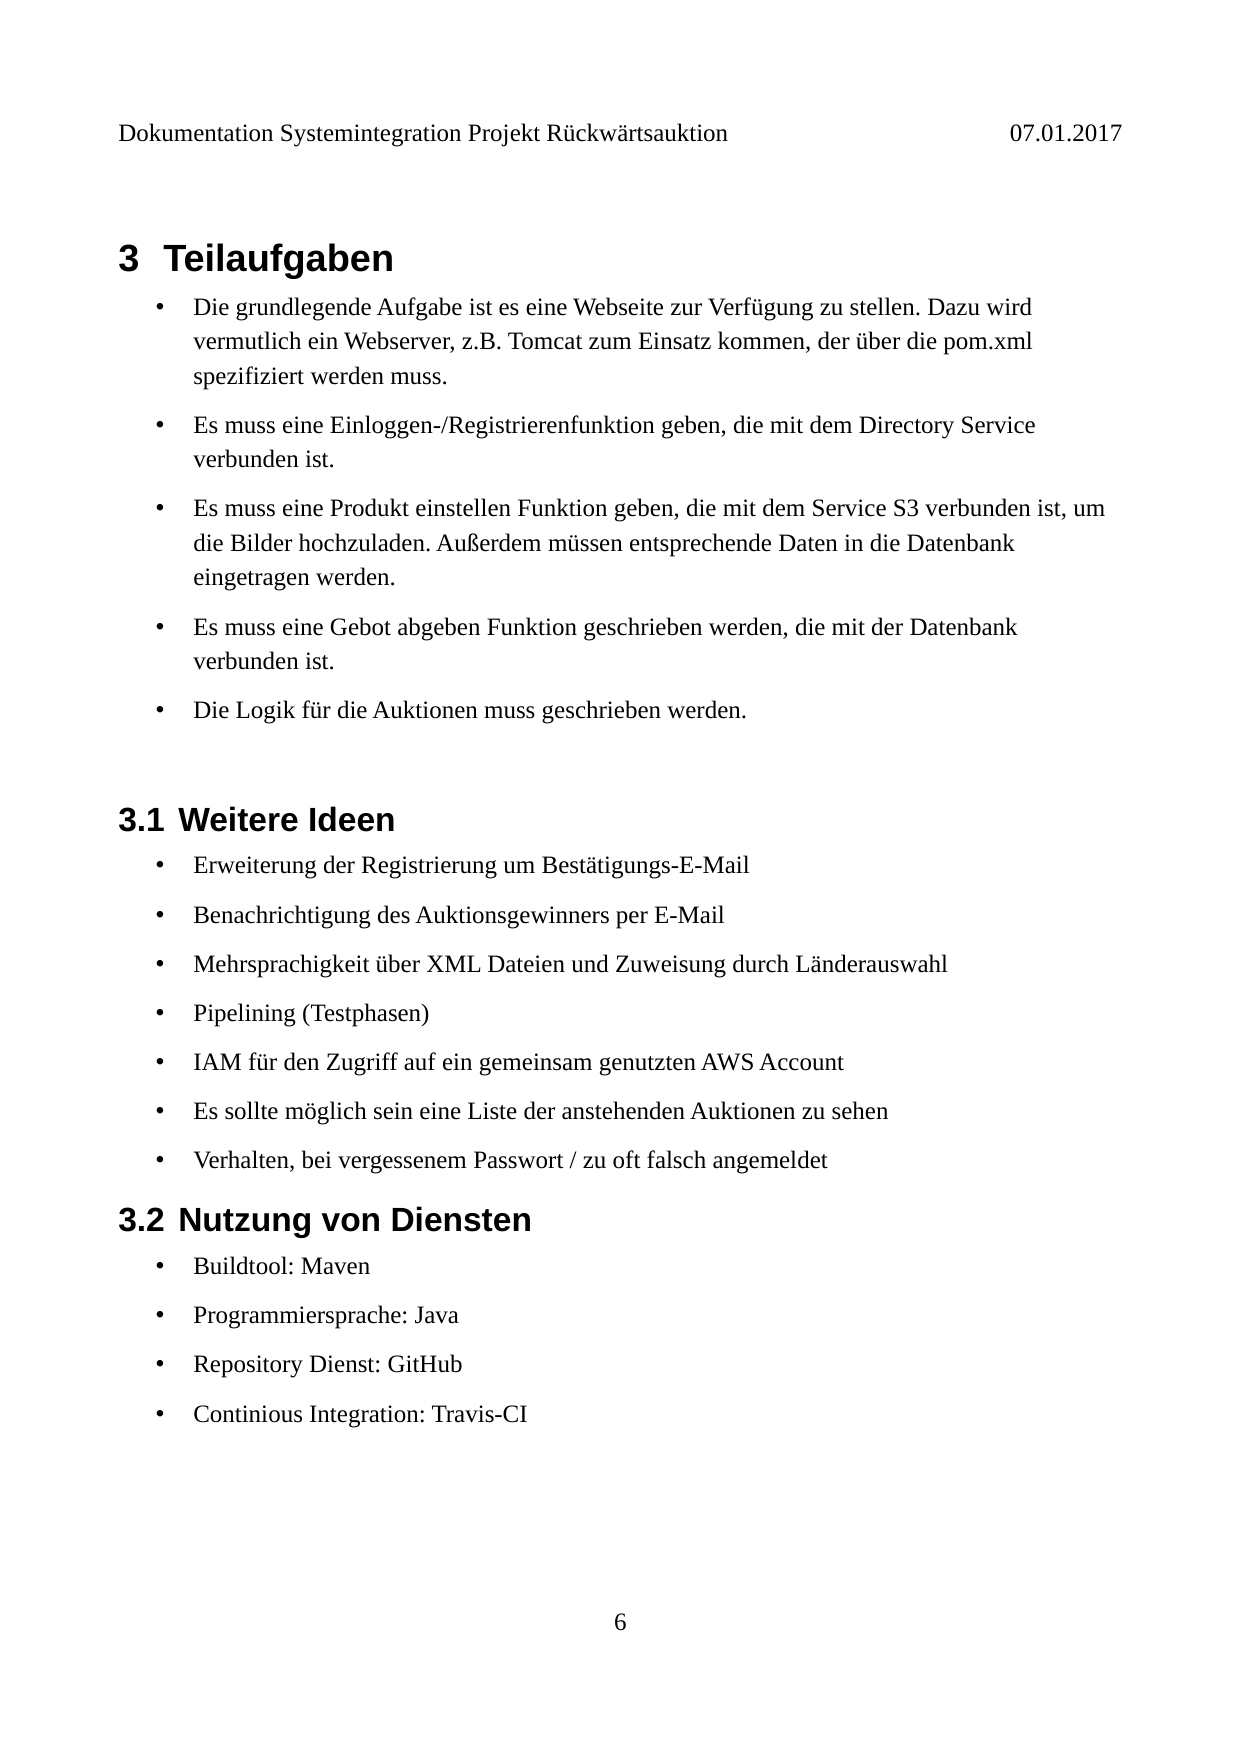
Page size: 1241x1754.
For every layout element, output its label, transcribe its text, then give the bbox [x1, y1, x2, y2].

list Continious Integration: Travis-CI [156, 1399, 1122, 1427]
list Die grundlegende Aufgabe ist es eine Webseite zur Verfügung zu stellen. Dazu wird vermutlich ein Webserver, z.B. Tomcat zum Einsatz kommen, der über die pom.xml spezifiziert werden muss. [156, 292, 1122, 390]
subtitle Nutzung von Diensten [118, 1200, 1122, 1239]
list Benachrichtigung des Auktionsgewinners per E-Mail [156, 900, 1122, 928]
list Erweiterung der Registrierung um Bestätigungs-E-Mail [156, 851, 1122, 879]
list Es muss eine Produkt einstellen Funktion geben, die mit dem Service S3 verbunden ist, um die Bilder hochzuladen. Außerdem müssen entsprechende Daten in die Datenbank eingetragen werden. [156, 493, 1122, 591]
list Programmiersprache: Java [156, 1301, 1122, 1329]
list Es sollte möglich sein eine Liste der anstehenden Auktionen zu sehen [156, 1096, 1122, 1125]
list Pipelining (Testphasen) [156, 998, 1122, 1027]
subtitle Teilaufgaben [118, 236, 1122, 279]
list Repository Dienst: GitHub [156, 1349, 1122, 1378]
list Mehrsprachigkeit über XML Dateien und Zuweisung durch Länderauswahl [156, 949, 1122, 977]
list Es muss eine Einloggen-/Registrierenfunktion geben, die mit dem Directory Service verbunden ist. [156, 410, 1122, 473]
list IAM für den Zugriff auf ein gemeinsam genutzten AWS Account [156, 1047, 1122, 1076]
subtitle Weitere Ideen [118, 799, 1122, 838]
list Verhalten, bei vergessenem Passwort / zu oft falsch angemeldet [156, 1145, 1122, 1174]
list Es muss eine Gebot abgeben Funktion geschrieben werden, die mit der Datenbank verbunden ist. [156, 612, 1122, 675]
list Die Logik für die Auktionen muss geschrieben werden. [156, 695, 1122, 724]
list Buildtool: Maven [156, 1251, 1122, 1280]
